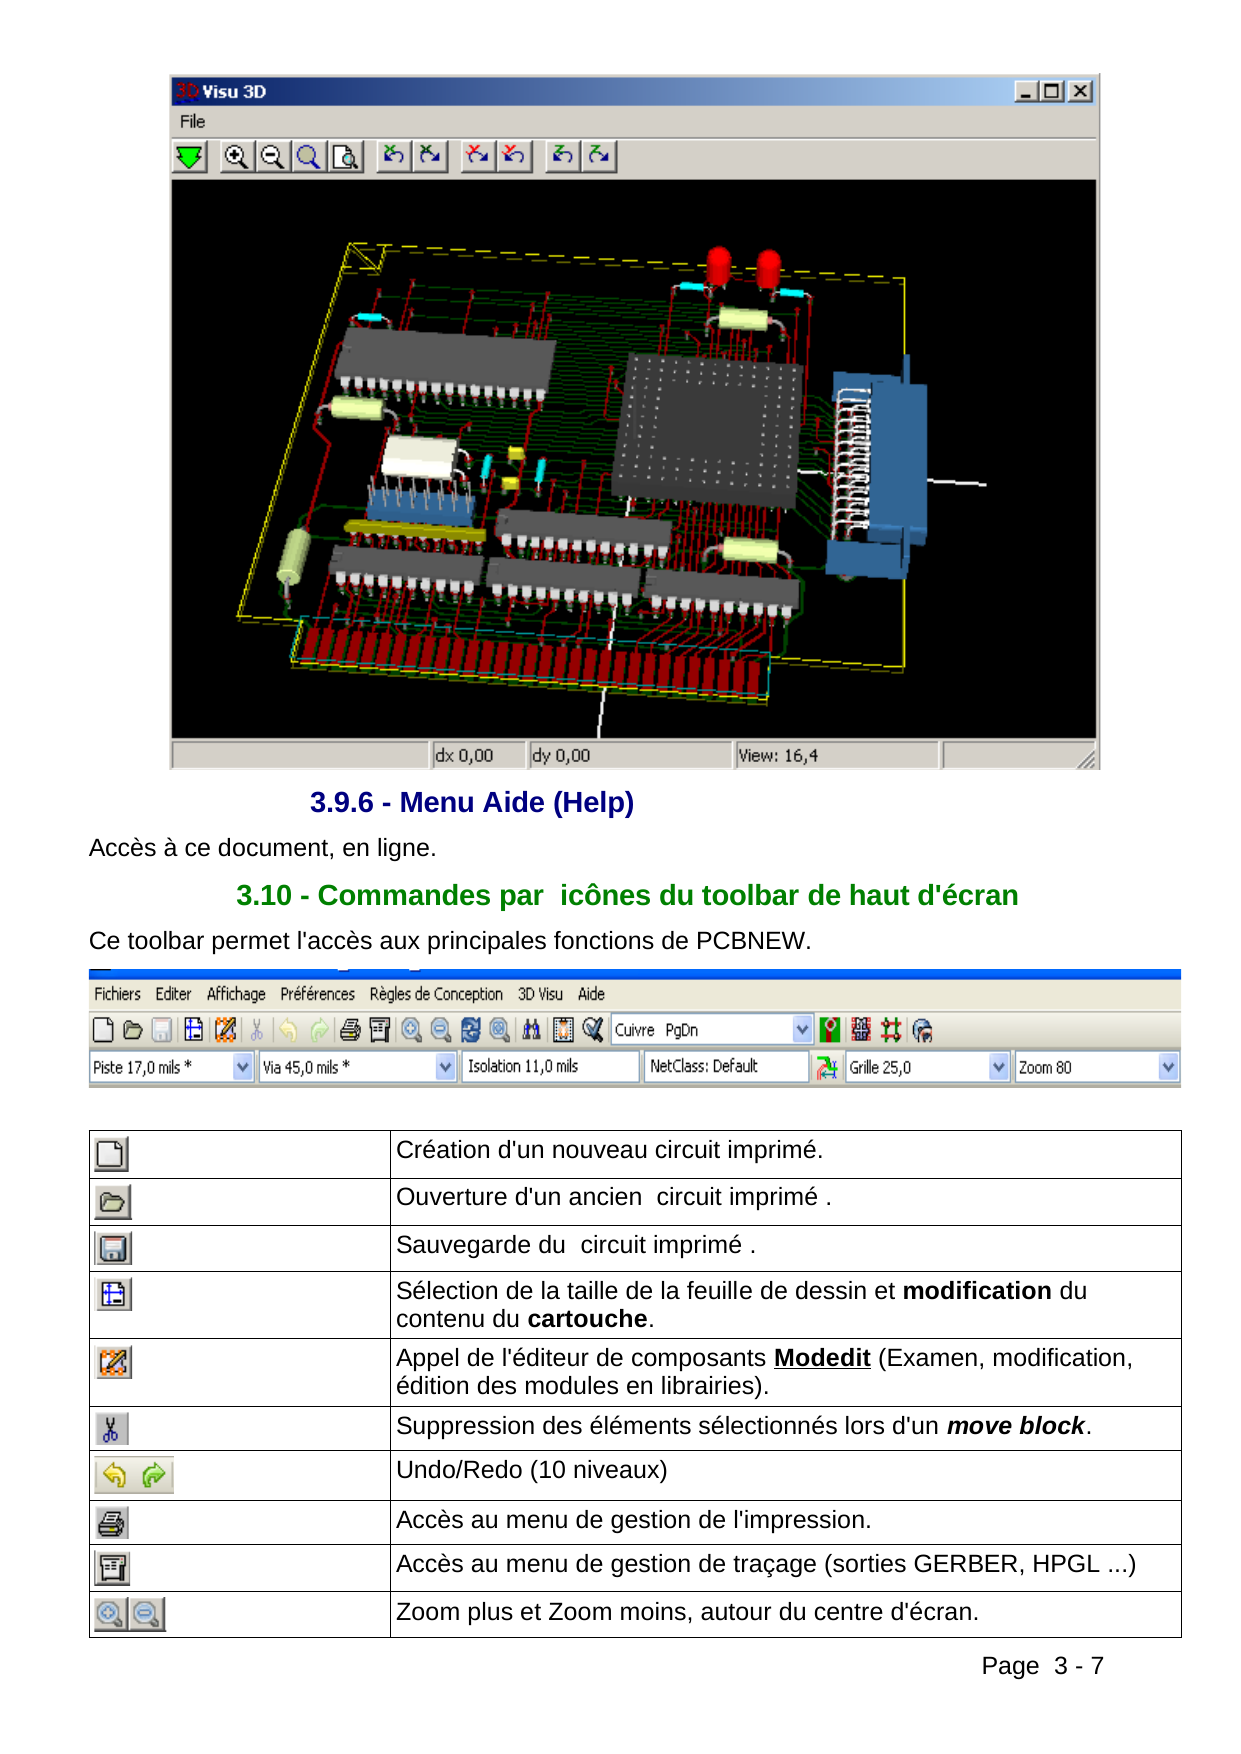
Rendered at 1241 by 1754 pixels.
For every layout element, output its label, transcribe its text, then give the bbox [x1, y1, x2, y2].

picture [94, 1597, 167, 1632]
table_cell [90, 1545, 390, 1591]
subtitle Menu Aide (Help) [236, 786, 1181, 818]
picture [94, 1135, 129, 1172]
table_cell Undo/Redo (10 niveaux) [391, 1451, 1181, 1500]
table_cell Zoom plus et Zoom moins, autour du centre d'écran. [391, 1592, 1181, 1637]
table_cell Appel de l'éditeur de composants Modedit (Examen, modification, édition des modules en librairies). [391, 1339, 1181, 1406]
table_cell Accès au menu de gestion de l'impression. [391, 1501, 1181, 1544]
picture [94, 1550, 131, 1586]
subtitle Commandes par icônes du toolbar de haut d'écran [162, 878, 1181, 911]
picture [94, 1344, 133, 1379]
text Accès à ce document, en ligne. [88, 834, 1181, 862]
picture [94, 1230, 133, 1265]
table_cell [90, 1179, 390, 1225]
table_cell [90, 1407, 390, 1450]
table_cell Sauvegarde du circuit imprimé . [391, 1226, 1181, 1271]
picture [88, 969, 1182, 1088]
picture [94, 1183, 133, 1220]
table_header [90, 1131, 390, 1178]
table_cell Ouverture d'un ancien circuit imprimé . [391, 1179, 1181, 1225]
table_cell [90, 1501, 390, 1544]
table_cell [90, 1226, 390, 1271]
table_header Création d'un nouveau circuit imprimé. [391, 1131, 1181, 1178]
text Ce toolbar permet l'accès aux principales fonctions de PCBNEW. [88, 927, 1181, 955]
table_cell [90, 1592, 390, 1637]
table_cell Accès au menu de gestion de traçage (sorties GERBER, HPGL ...) [391, 1545, 1181, 1591]
picture [94, 1456, 174, 1494]
picture [94, 1276, 133, 1311]
table_cell [90, 1451, 390, 1500]
table_cell Suppression des éléments sélectionnés lors d'un move block. [391, 1407, 1181, 1450]
table_cell [90, 1339, 390, 1406]
table_cell [90, 1272, 390, 1338]
table_cell Sélection de la taille de la feuille de dessin et modification du contenu du cartouche. [391, 1272, 1181, 1338]
